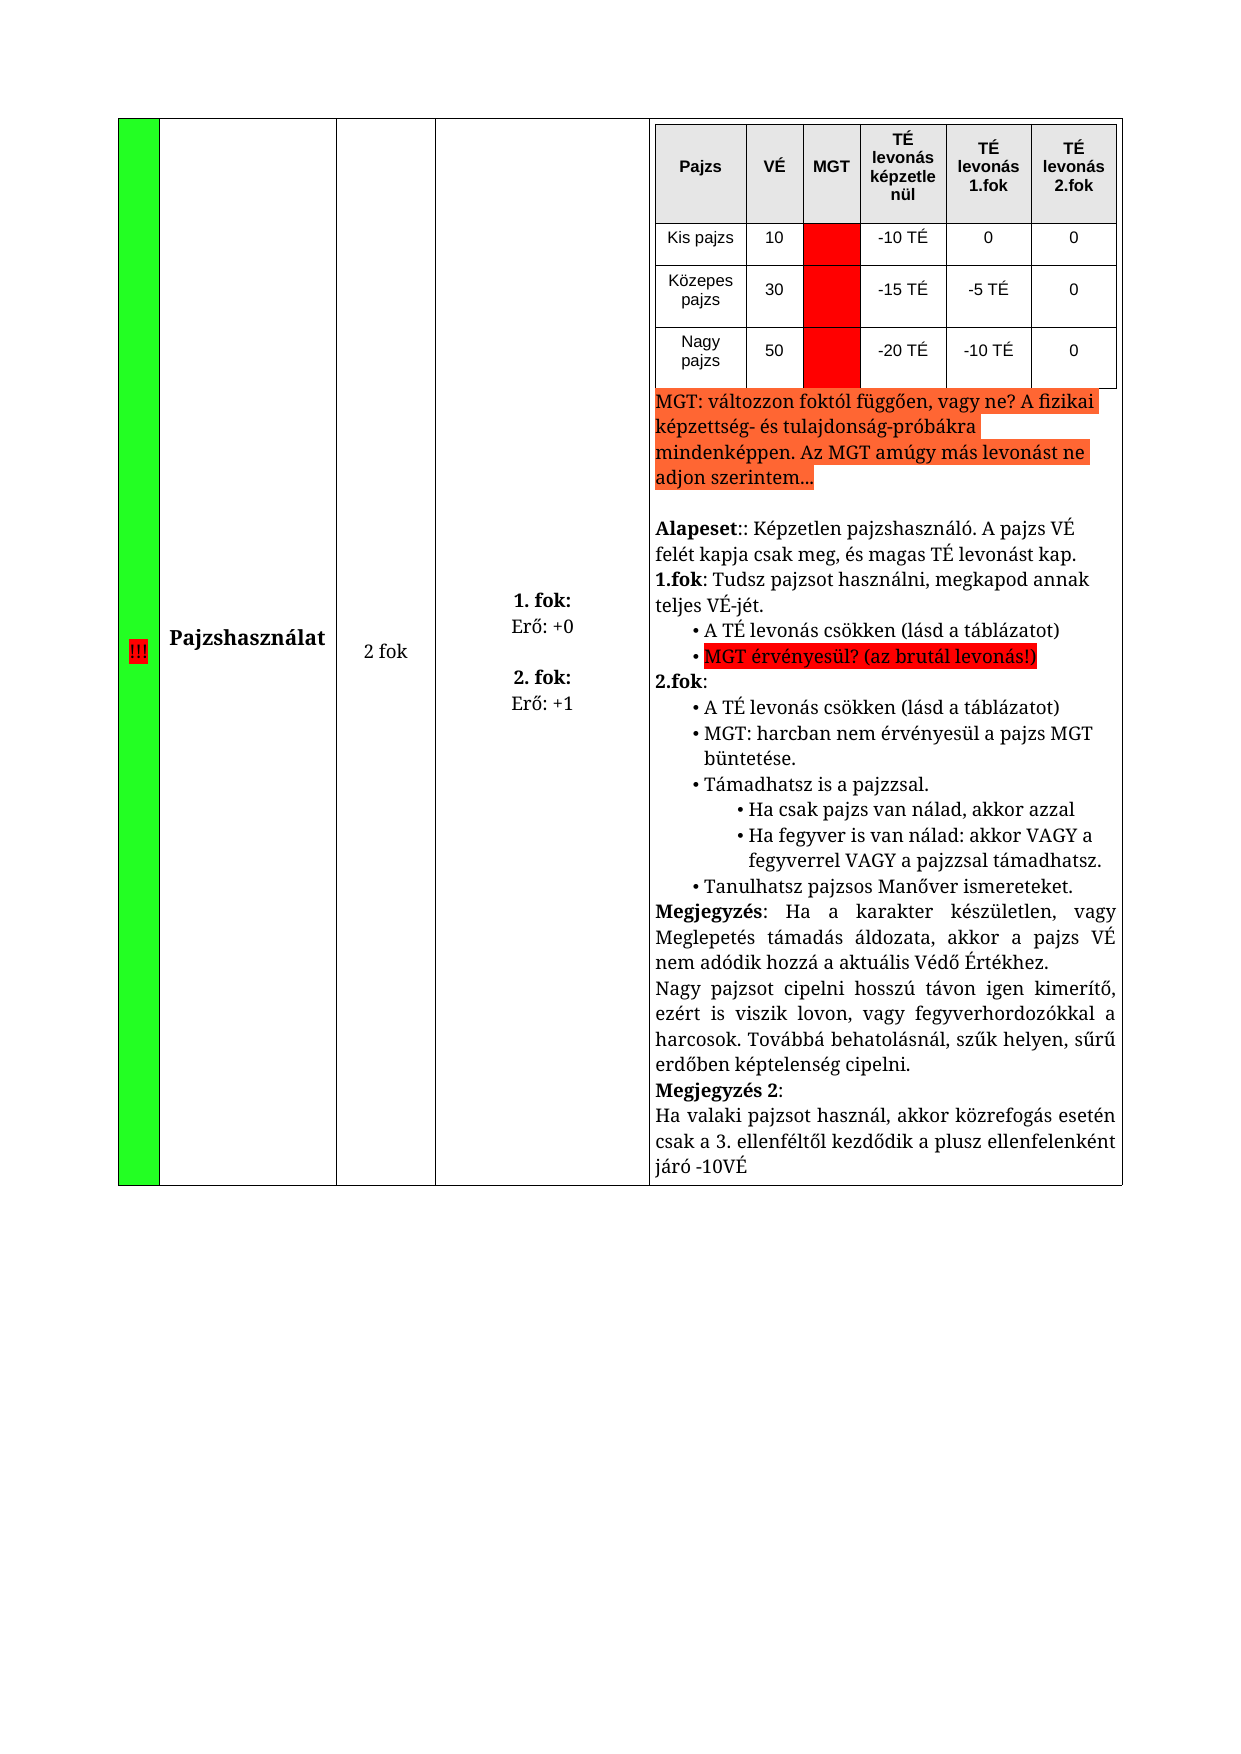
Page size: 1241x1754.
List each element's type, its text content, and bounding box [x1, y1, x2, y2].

table_cell Közepes pajzs [656, 266, 746, 327]
table_header VÉ [747, 125, 803, 223]
table_cell -5 TÉ [947, 266, 1031, 327]
table_cell 0 [947, 224, 1031, 265]
table_header TÉ levonás 2.fok [1032, 125, 1116, 223]
table_cell 10 [747, 224, 803, 265]
table_cell 50 [747, 328, 803, 388]
table_cell Nagy pajzs [656, 328, 746, 388]
table_cell 30 [747, 266, 803, 327]
table_cell !!! [119, 119, 159, 1185]
table_cell MGT: változzon foktól függően, vagy ne? A fizikai képzettség- és tulajdonság-próbákra mindenképpen. Az MGT amúgy más levonást ne adjon szerintem... Alapeset:: Képzetlen pajzshasználó. A pajzs VÉ felét kapja csak meg, és magas TÉ levonást kap. 1.fok: Tudsz pajzsot használni, megkapod annak teljes VÉ-jét. A TÉ levonás csökken (lásd a táblázatot) MGT érvényesül? (az brutál levonás!) 2.fok: A TÉ levonás csökken (lásd a táblázatot) MGT: harcban nem érvényesül a pajzs MGT büntetése. Támadhatsz is a pajzzsal. Ha csak pajzs van nálad, akkor azzal Ha fegyver is van nálad: akkor VAGY a fegyverrel VAGY a pajzzsal támadhatsz. Tanulhatsz pajzsos Manőver ismereteket. Megjegyzés: Ha a karakter készületlen, vagy Meglepetés támadás áldozata, akkor a pajzs VÉ nem adódik hozzá a aktuális Védő Értékhez. Nagy pajzsot cipelni hosszú távon igen kimerítő, ezért is viszik lovon, vagy fegyverhordozókkal a harcosok. Továbbá behatolásnál, szűk helyen, sűrű erdőben képtelenség cipelni. Megjegyzés 2: Ha valaki pajzsot használ, akkor közrefogás esetén csak a 3. ellenféltől kezdődik a plusz ellenfelenként járó -10VÉ [650, 119, 1122, 1185]
table_cell -20 TÉ [861, 328, 946, 388]
table_cell -10 TÉ [947, 328, 1031, 388]
table_header TÉ levonás 1.fok [947, 125, 1031, 223]
table_cell Pajzshasználat [160, 119, 336, 1185]
table_cell -10 TÉ [861, 224, 946, 265]
table_cell [804, 266, 860, 327]
table_cell [804, 328, 860, 388]
table_cell 0 [1032, 224, 1116, 265]
table_cell Kis pajzs [656, 224, 746, 265]
table_cell [804, 224, 860, 265]
table_cell 0 [1032, 266, 1116, 327]
table_cell 1. fok: Erő: +0 2. fok: Erő: +1 [436, 119, 649, 1185]
table_header TÉ levonás képzetlenül [861, 125, 946, 223]
table_cell 2 fok [337, 119, 435, 1185]
table_cell -15 TÉ [861, 266, 946, 327]
table_cell 0 [1032, 328, 1116, 388]
table_header MGT [804, 125, 860, 223]
table_header Pajzs [656, 125, 746, 223]
